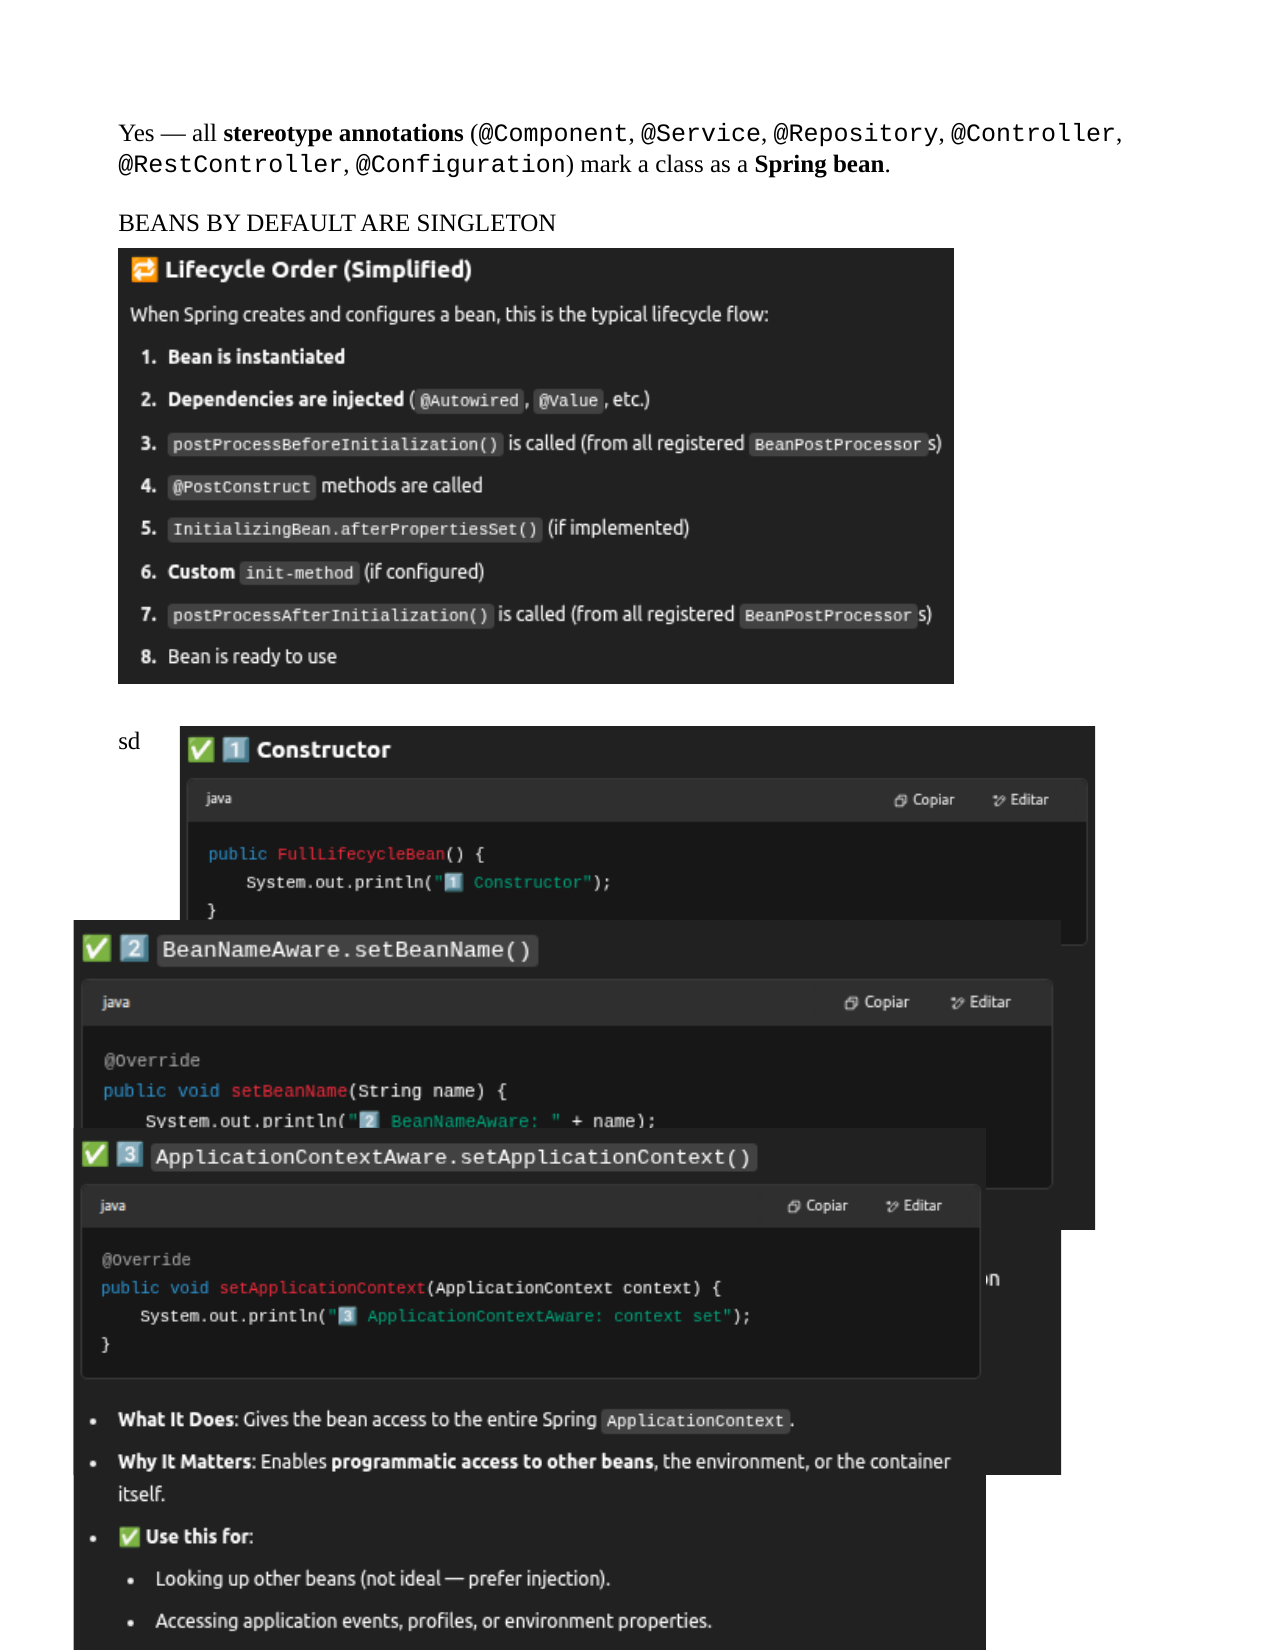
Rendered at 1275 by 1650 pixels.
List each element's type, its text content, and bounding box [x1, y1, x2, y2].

text Yes — all stereotype annotations (@Component, @Service, @Repository, @Controller, @RestController, @Configuration) mark a class as a Spring bean. [118, 118, 1157, 180]
text [1096, 726, 1157, 755]
text BEANS BY DEFAULT ARE SINGLETON [118, 208, 1157, 237]
text sd [118, 726, 179, 755]
